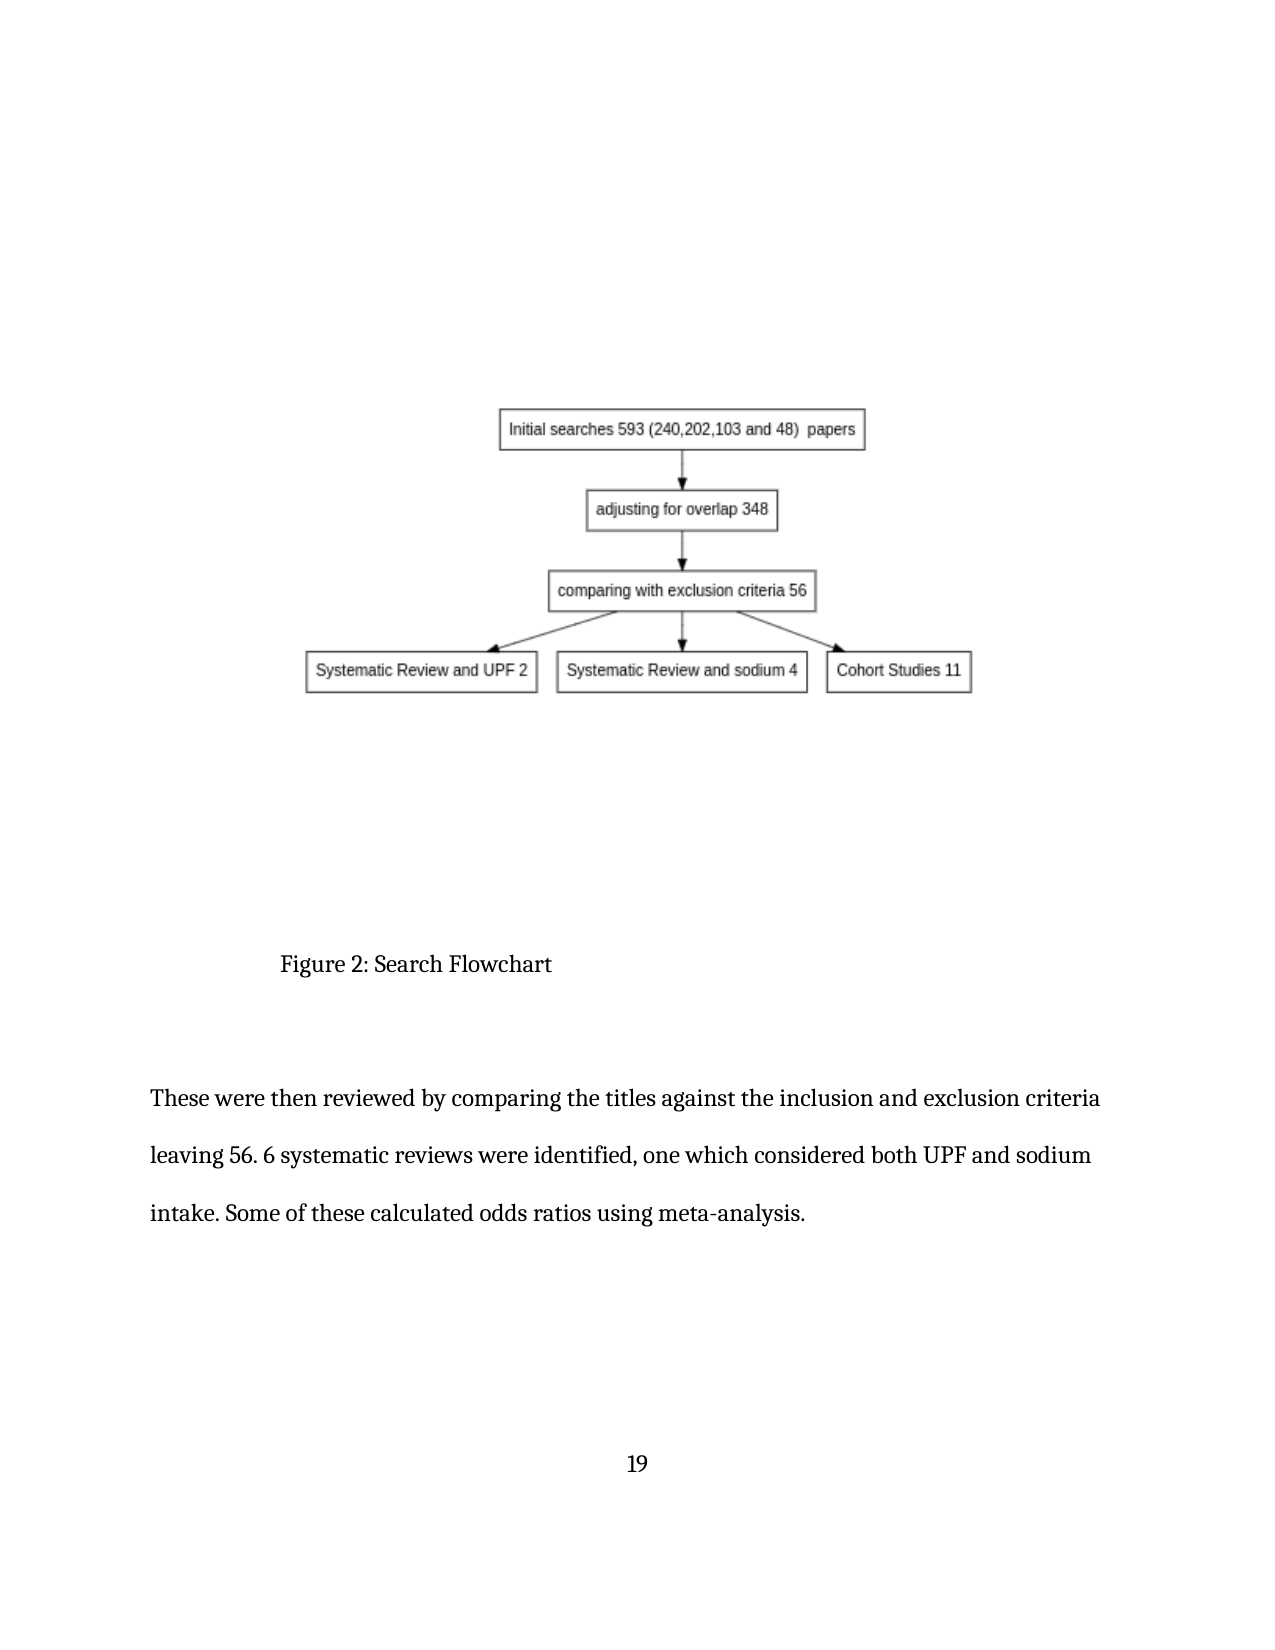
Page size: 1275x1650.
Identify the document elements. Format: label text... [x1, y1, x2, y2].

text Figure 2: Search Flowchart [280, 950, 995, 979]
picture [279, 150, 996, 950]
text These were then reviewed by comparing the titles against the inclusion and exclusion criteria leaving 56. 6 systematic reviews were identified, one which considered both UPF and sodium intake. Some of these calculated odds ratios using meta-analysis. [150, 1084, 1125, 1227]
